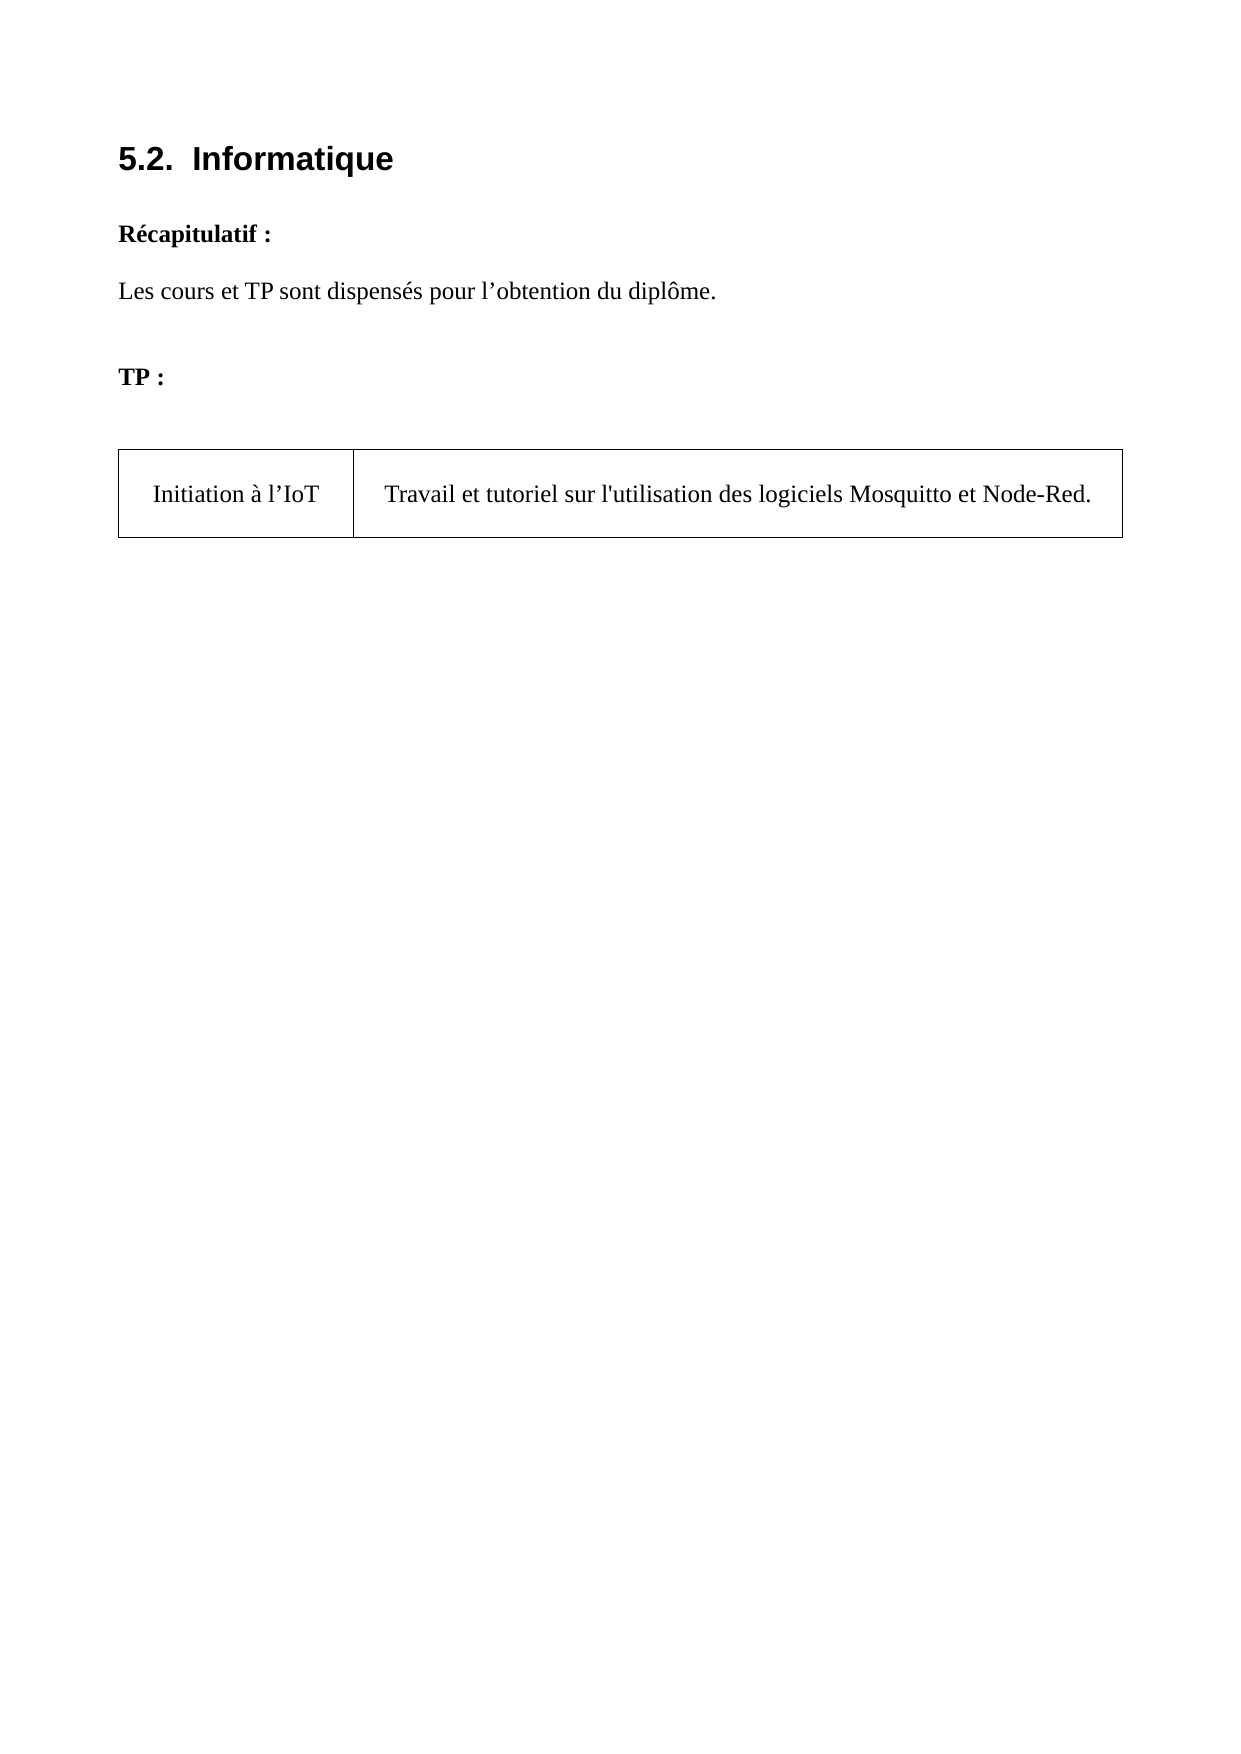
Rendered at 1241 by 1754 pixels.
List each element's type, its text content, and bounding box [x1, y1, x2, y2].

text Récapitulatif : [118, 219, 1122, 247]
subtitle Informatique [118, 139, 1122, 177]
table_header Initiation à l’IoT [119, 450, 353, 537]
text TP : [118, 362, 1122, 391]
table_header Travail et tutoriel sur l'utilisation des logiciels Mosquitto et Node-Red. [354, 450, 1122, 537]
text Les cours et TP sont dispensés pour l’obtention du diplôme. [118, 276, 1122, 305]
